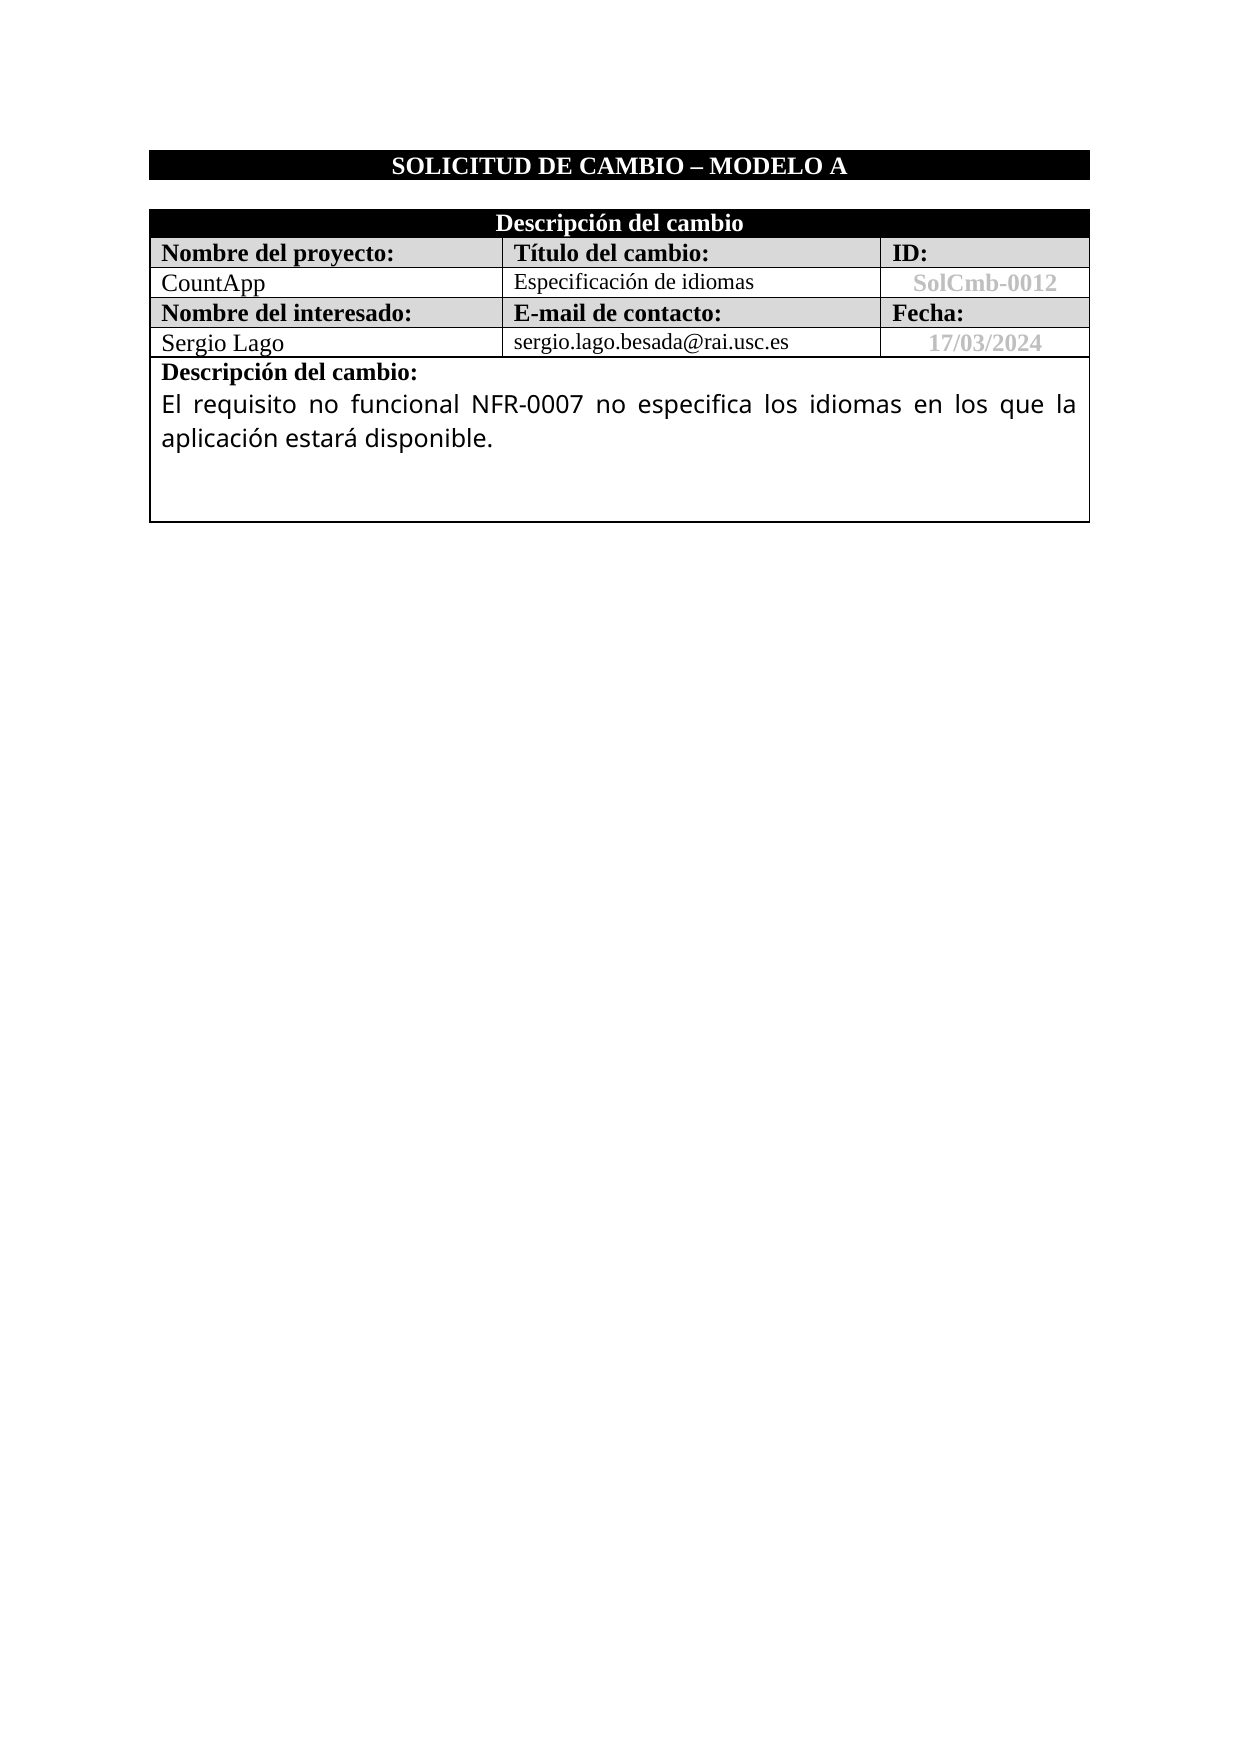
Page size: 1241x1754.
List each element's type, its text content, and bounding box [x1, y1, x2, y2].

table_cell Especificación de idiomas [503, 268, 880, 297]
table_cell Nombre del interesado: [151, 298, 502, 327]
table_cell Fecha: [881, 298, 1089, 327]
table_cell 17/03/2024 [881, 328, 1089, 356]
table_cell [150, 180, 1089, 208]
table_cell CountApp [151, 268, 502, 297]
table_cell Sergio Lago [151, 328, 502, 356]
table_cell Título del cambio: [503, 238, 880, 267]
table_cell Descripción del cambio: El requisito no funcional NFR-0007 no especifica los idiomas en los que la aplicación estará disponible. [151, 358, 1089, 521]
table_cell sergio.lago.besada@rai.usc.es [503, 328, 880, 356]
table_cell Descripción del cambio [151, 209, 1089, 237]
table_cell ID: [881, 238, 1089, 267]
table_header SOLICITUD DE CAMBIO – MODELO A [151, 151, 1089, 180]
table_cell E-mail de contacto: [503, 298, 880, 327]
table_cell SolCmb-0012 [881, 268, 1089, 297]
table_cell Nombre del proyecto: [151, 238, 502, 267]
